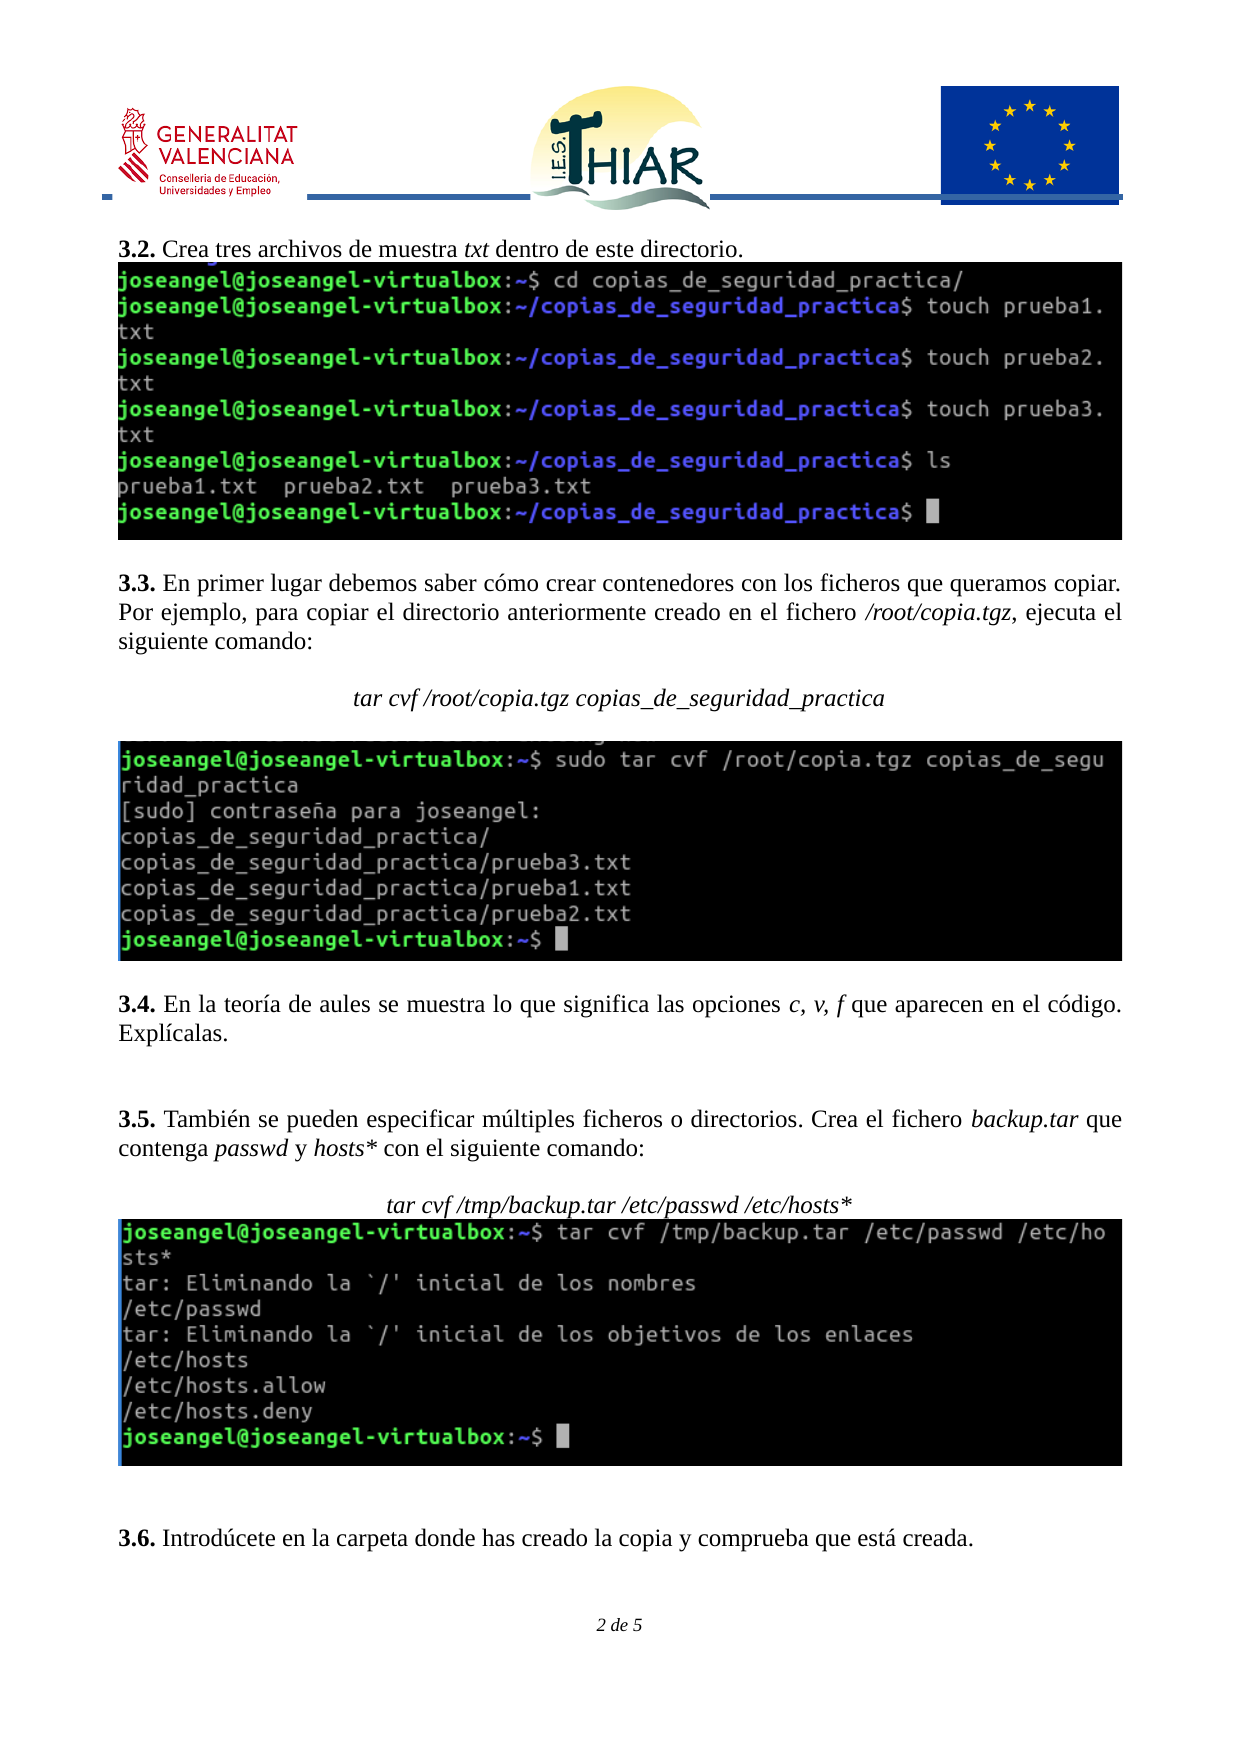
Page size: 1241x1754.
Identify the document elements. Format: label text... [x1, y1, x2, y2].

text 3.3. En primer lugar debemos saber cómo crear contenedores con los ficheros que queramos copiar. Por ejemplo, para copiar el directorio anteriormente creado en el fichero /root/copia.tgz, ejecuta el siguiente comando: [118, 568, 1122, 655]
text 3.6. Introdúcete en la carpeta donde has creado la copia y comprueba que está creada. [118, 1523, 1122, 1552]
picture [118, 741, 1123, 961]
picture [118, 1219, 1123, 1466]
picture [118, 262, 1123, 540]
text tar cvf /tmp/backup.tar /etc/passwd /etc/hosts* [118, 1191, 1122, 1219]
text 3.5. También se pueden especificar múltiples ficheros o directorios. Crea el fichero backup.tar que contenga passwd y hosts* con el siguiente comando: [118, 1104, 1122, 1162]
text 3.2. Crea tres archivos de muestra txt dentro de este directorio. [118, 234, 1122, 262]
picture [940, 86, 1119, 194]
text 3.4. En la teoría de aules se muestra lo que significa las opciones c, v, f que aparecen en el código. Explícalas. [118, 989, 1122, 1047]
text tar cvf /root/copia.tgz copias_de_seguridad_practica [118, 683, 1122, 712]
picture [112, 103, 308, 206]
picture [530, 86, 710, 210]
picture [940, 200, 1119, 205]
